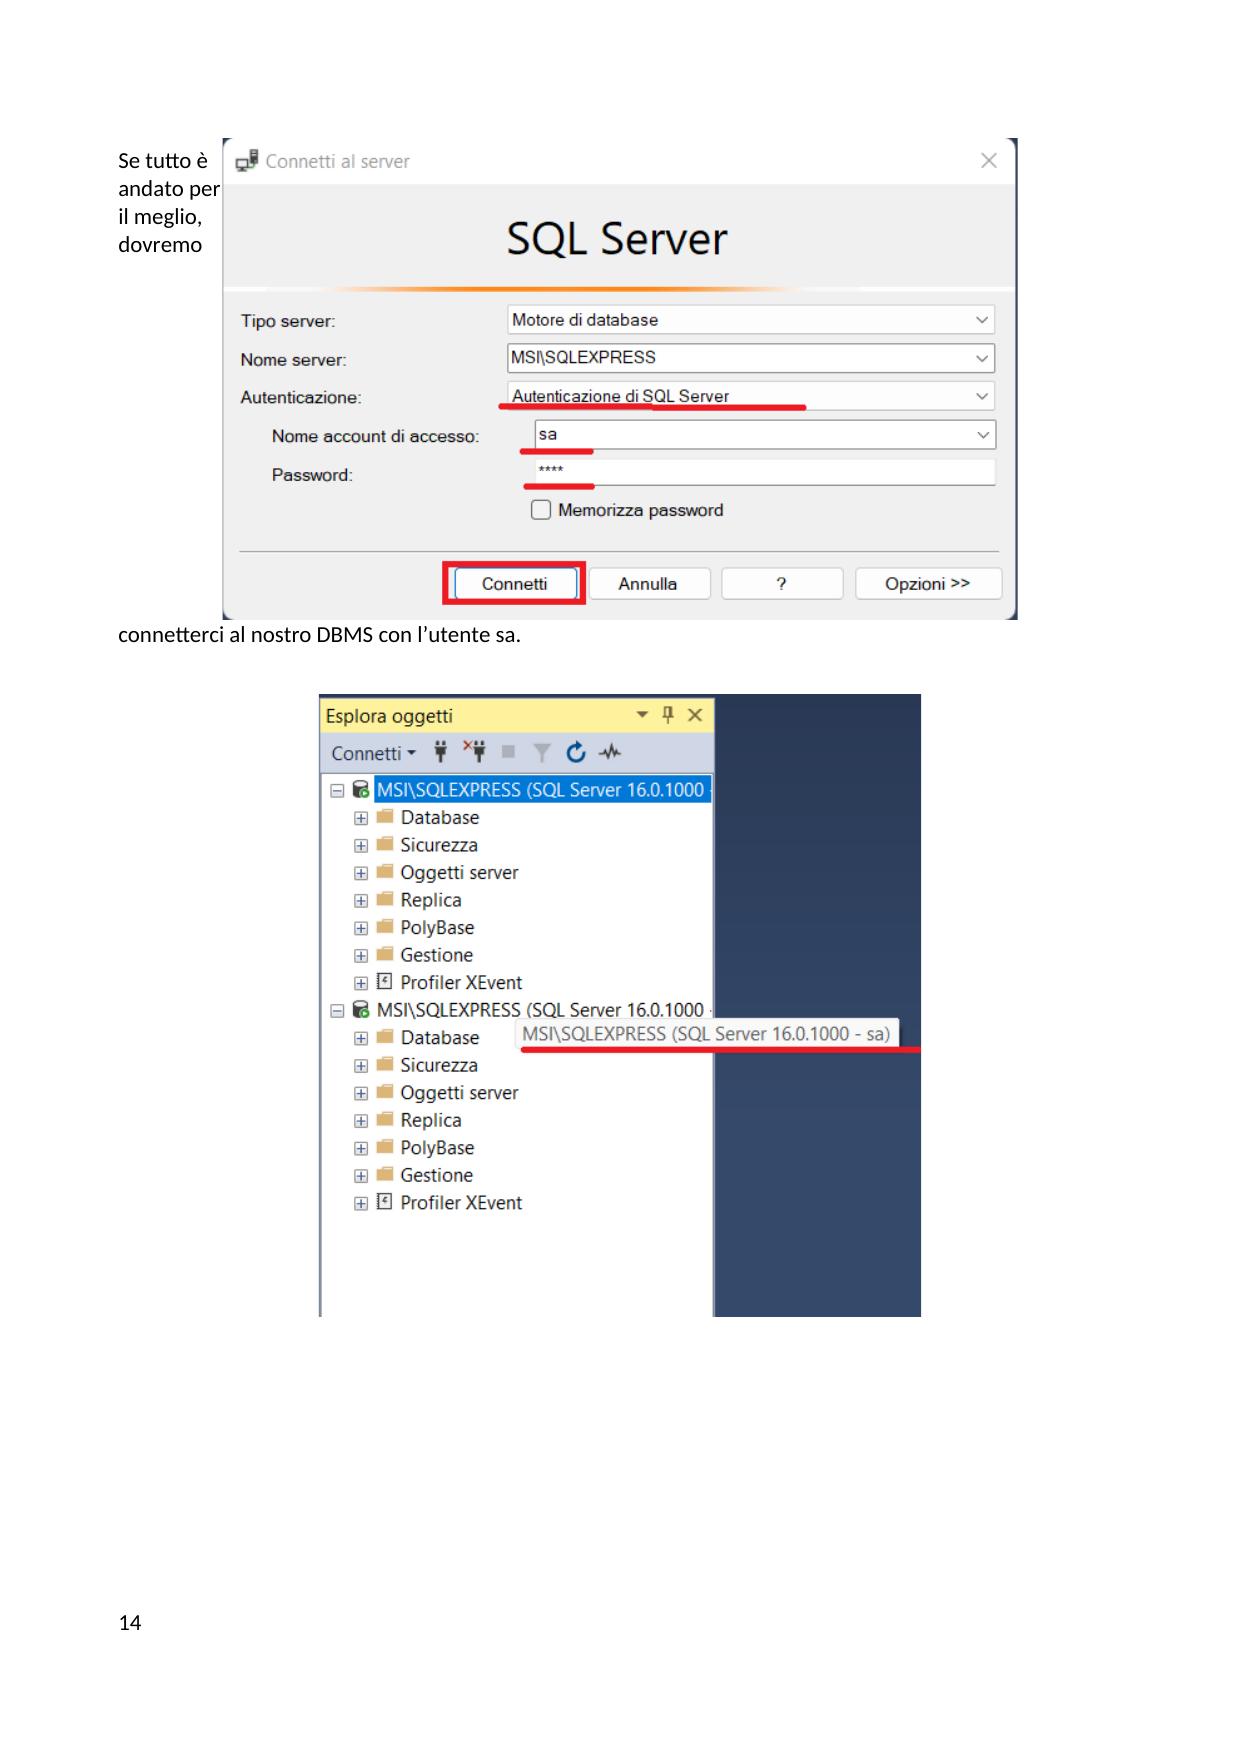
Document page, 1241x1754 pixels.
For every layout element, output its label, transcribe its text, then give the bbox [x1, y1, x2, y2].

picture [318, 694, 922, 1317]
picture [222, 138, 1018, 620]
text Se tutto è andato per il meglio, dovremo connetterci al nostro DBMS con l’utente sa. [118, 146, 1122, 648]
